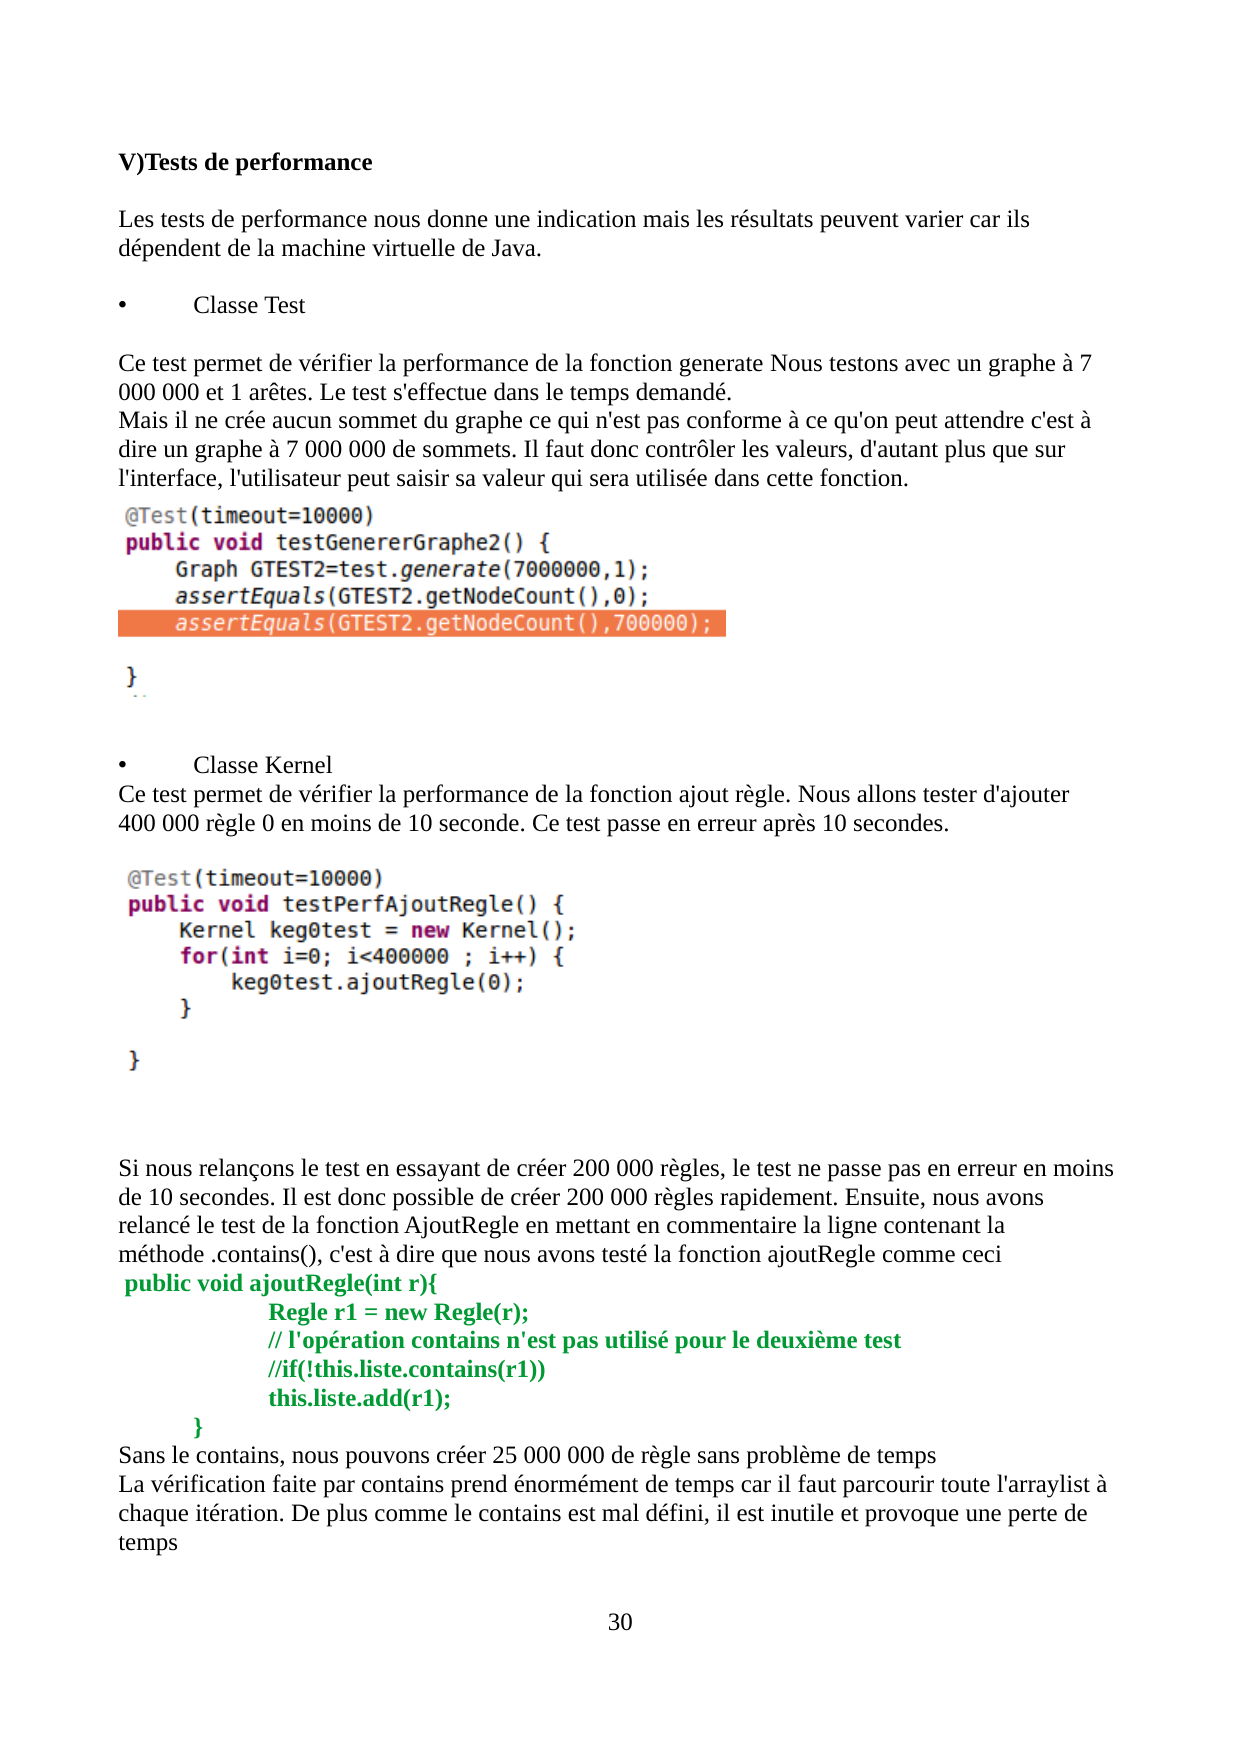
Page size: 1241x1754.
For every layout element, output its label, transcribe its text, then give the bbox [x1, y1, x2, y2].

text Ce test permet de vérifier la performance de la fonction generate Nous testons avec un graphe à 7 000 000 et 1 arêtes. Le test s'effectue dans le temps demandé. [118, 348, 1122, 406]
text this.liste.add(r1); [118, 1383, 1122, 1412]
text Si nous relançons le test en essayant de créer 200 000 règles, le test ne passe pas en erreur en moins de 10 secondes. Il est donc possible de créer 200 000 règles rapidement. Ensuite, nous avons relancé le test de la fonction AjoutRegle en mettant en commentaire la ligne contenant la méthode .contains(), c'est à dire que nous avons testé la fonction ajoutRegle comme ceci [118, 1153, 1122, 1268]
list Classe Kernel [118, 751, 1122, 779]
text // l'opération contains n'est pas utilisé pour le deuxième test [118, 1326, 1122, 1354]
text Ce test permet de vérifier la performance de la fonction ajout règle. Nous allons tester d'ajouter 400 000 règle 0 en moins de 10 seconde. Ce test passe en erreur après 10 secondes. [118, 779, 1122, 837]
text Regle r1 = new Regle(r); [118, 1297, 1122, 1326]
text public void ajoutRegle(int r){ [118, 1268, 1122, 1297]
text Mais il ne crée aucun sommet du graphe ce qui n'est pas conforme à ce qu'on peut attendre c'est à dire un graphe à 7 000 000 de sommets. Il faut donc contrôler les valeurs, d'autant plus que sur l'interface, l'utilisateur peut saisir sa valeur qui sera utilisée dans cette fonction. [118, 406, 1122, 492]
text La vérification faite par contains prend énormément de temps car il faut parcourir toute l'arraylist à chaque itération. De plus comme le contains est mal défini, il est inutile et provoque une perte de temps [118, 1469, 1122, 1556]
picture [109, 863, 676, 1080]
picture [118, 504, 726, 697]
list Classe Test [118, 291, 1122, 319]
text Les tests de performance nous donne une indication mais les résultats peuvent varier car ils dépendent de la machine virtuelle de Java. [118, 204, 1122, 262]
text V)Tests de performance [118, 147, 1122, 176]
text //if(!this.liste.contains(r1)) [118, 1354, 1122, 1383]
text Sans le contains, nous pouvons créer 25 000 000 de règle sans problème de temps [118, 1441, 1122, 1469]
text } [118, 1412, 1122, 1441]
